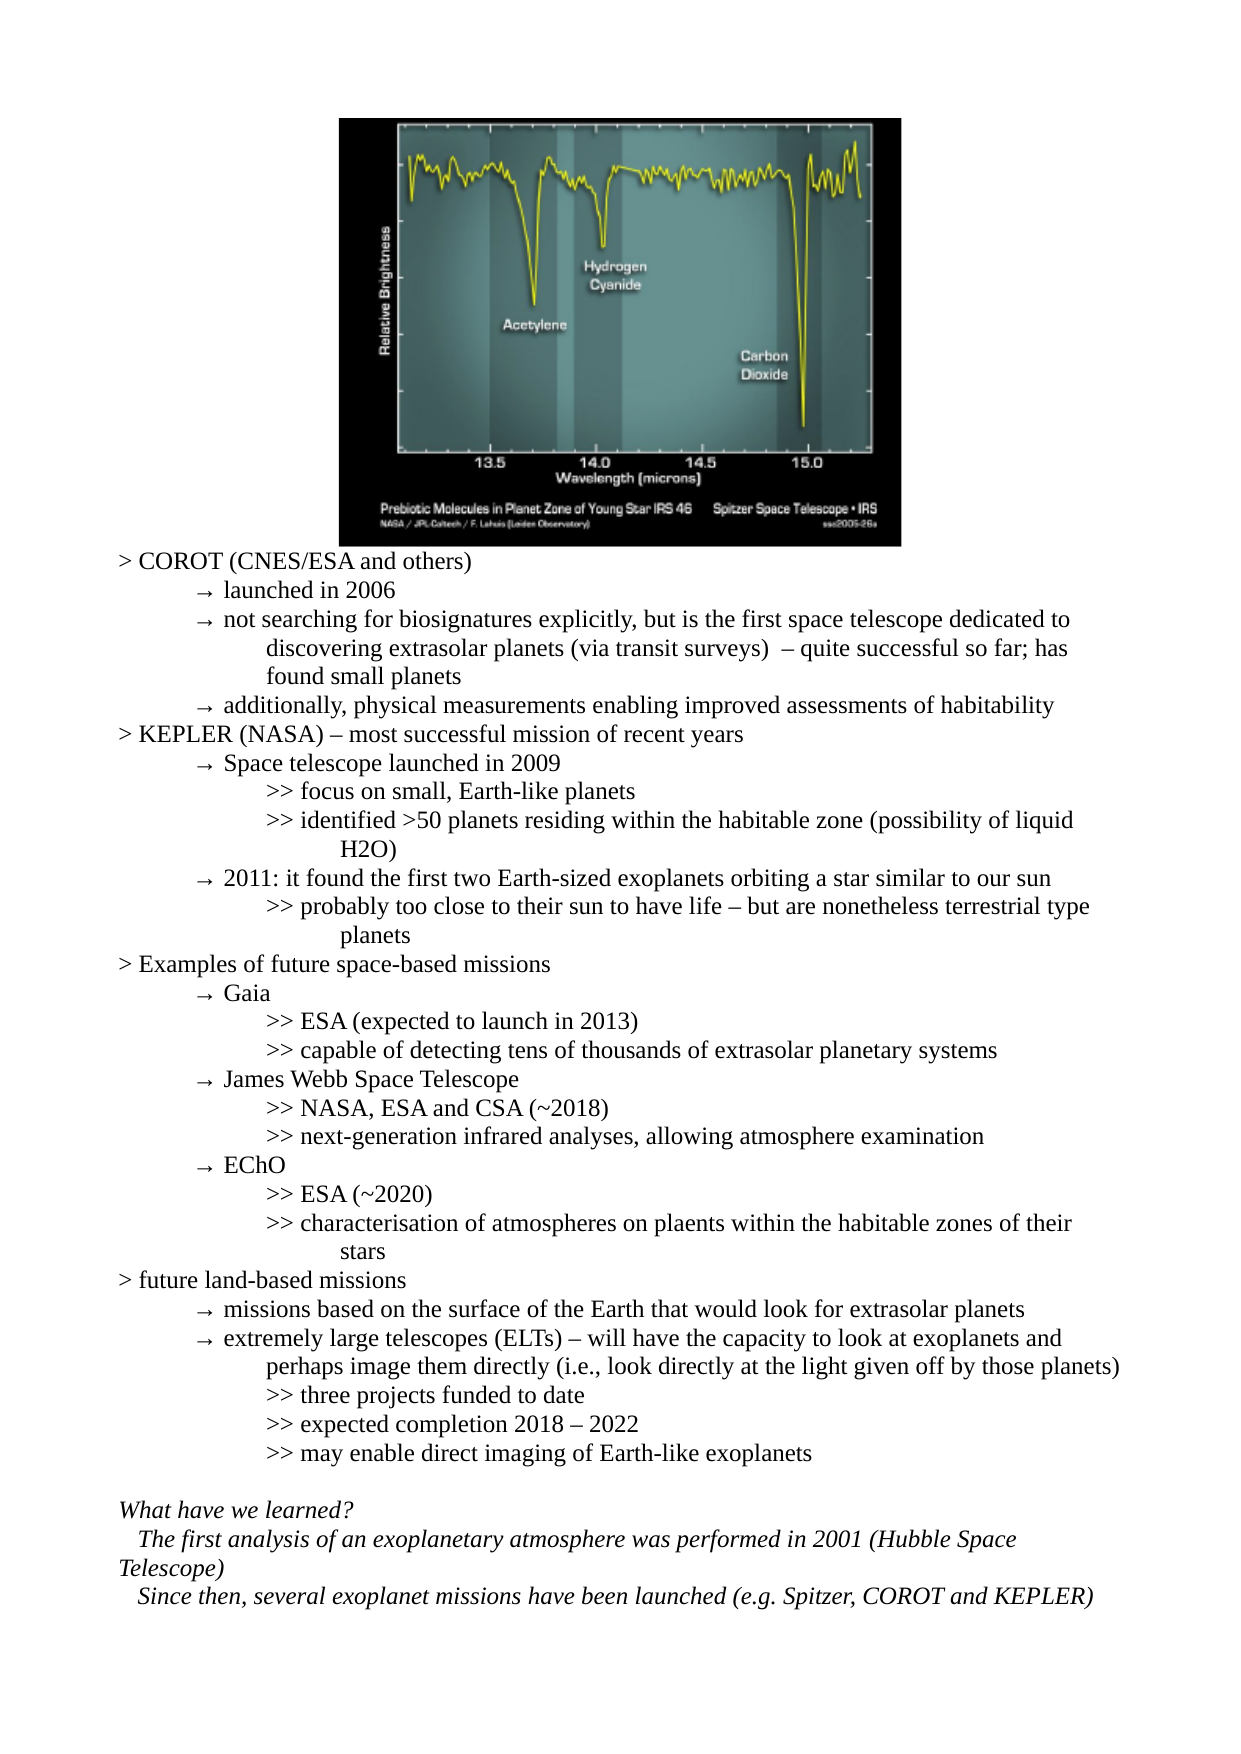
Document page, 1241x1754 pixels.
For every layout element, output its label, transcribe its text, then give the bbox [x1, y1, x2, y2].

text >> expected completion 2018 – 2022 [118, 1409, 1122, 1438]
text → James Webb Space Telescope [118, 1064, 1122, 1093]
text Since then, several exoplanet missions have been launched (e.g. Spitzer, COROT and KEPLER) [118, 1581, 1122, 1610]
text >> ESA (~2020) [118, 1179, 1122, 1208]
text → additionally, physical measurements enabling improved assessments of habitability [118, 690, 1122, 719]
text → EChO [118, 1150, 1122, 1179]
text >> identified >50 planets residing within the habitable zone (possibility of liquid H2O) [118, 805, 1122, 863]
text >> capable of detecting tens of thousands of extrasolar planetary systems [118, 1035, 1122, 1064]
text > COROT (CNES/ESA and others) [118, 118, 1122, 575]
text → launched in 2006 [118, 575, 1122, 604]
text → not searching for biosignatures explicitly, but is the first space telescope dedicated to discovering extrasolar planets (via transit surveys) – quite successful so far; has found small planets [118, 604, 1122, 690]
text >> characterisation of atmospheres on plaents within the habitable zones of their stars [118, 1208, 1122, 1265]
text > KEPLER (NASA) – most successful mission of recent years [118, 719, 1122, 748]
text >> focus on small, Earth-like planets [118, 776, 1122, 805]
text >> probably too close to their sun to have life – but are nonetheless terrestrial type planets [118, 891, 1122, 949]
text → Space telescope launched in 2009 [118, 748, 1122, 776]
text > future land-based missions [118, 1265, 1122, 1294]
text >> next-generation infrared analyses, allowing atmosphere examination [118, 1121, 1122, 1150]
text >> NASA, ESA and CSA (~2018) [118, 1093, 1122, 1121]
text > Examples of future space-based missions [118, 949, 1122, 978]
text >> may enable direct imaging of Earth-like exoplanets [118, 1438, 1122, 1466]
text >> ESA (expected to launch in 2013) [118, 1006, 1122, 1035]
text The first analysis of an exoplanetary atmosphere was performed in 2001 (Hubble Space Telescope) [118, 1524, 1122, 1581]
text → 2011: it found the first two Earth-sized exoplanets orbiting a star similar to our sun [118, 863, 1122, 891]
text → missions based on the surface of the Earth that would look for extrasolar planets [118, 1294, 1122, 1323]
text → Gaia [118, 978, 1122, 1006]
text What have we learned? [118, 1495, 1122, 1524]
text → extremely large telescopes (ELTs) – will have the capacity to look at exoplanets and perhaps image them directly (i.e., look directly at the light given off by those planets) [118, 1323, 1122, 1380]
text >> three projects funded to date [118, 1380, 1122, 1409]
